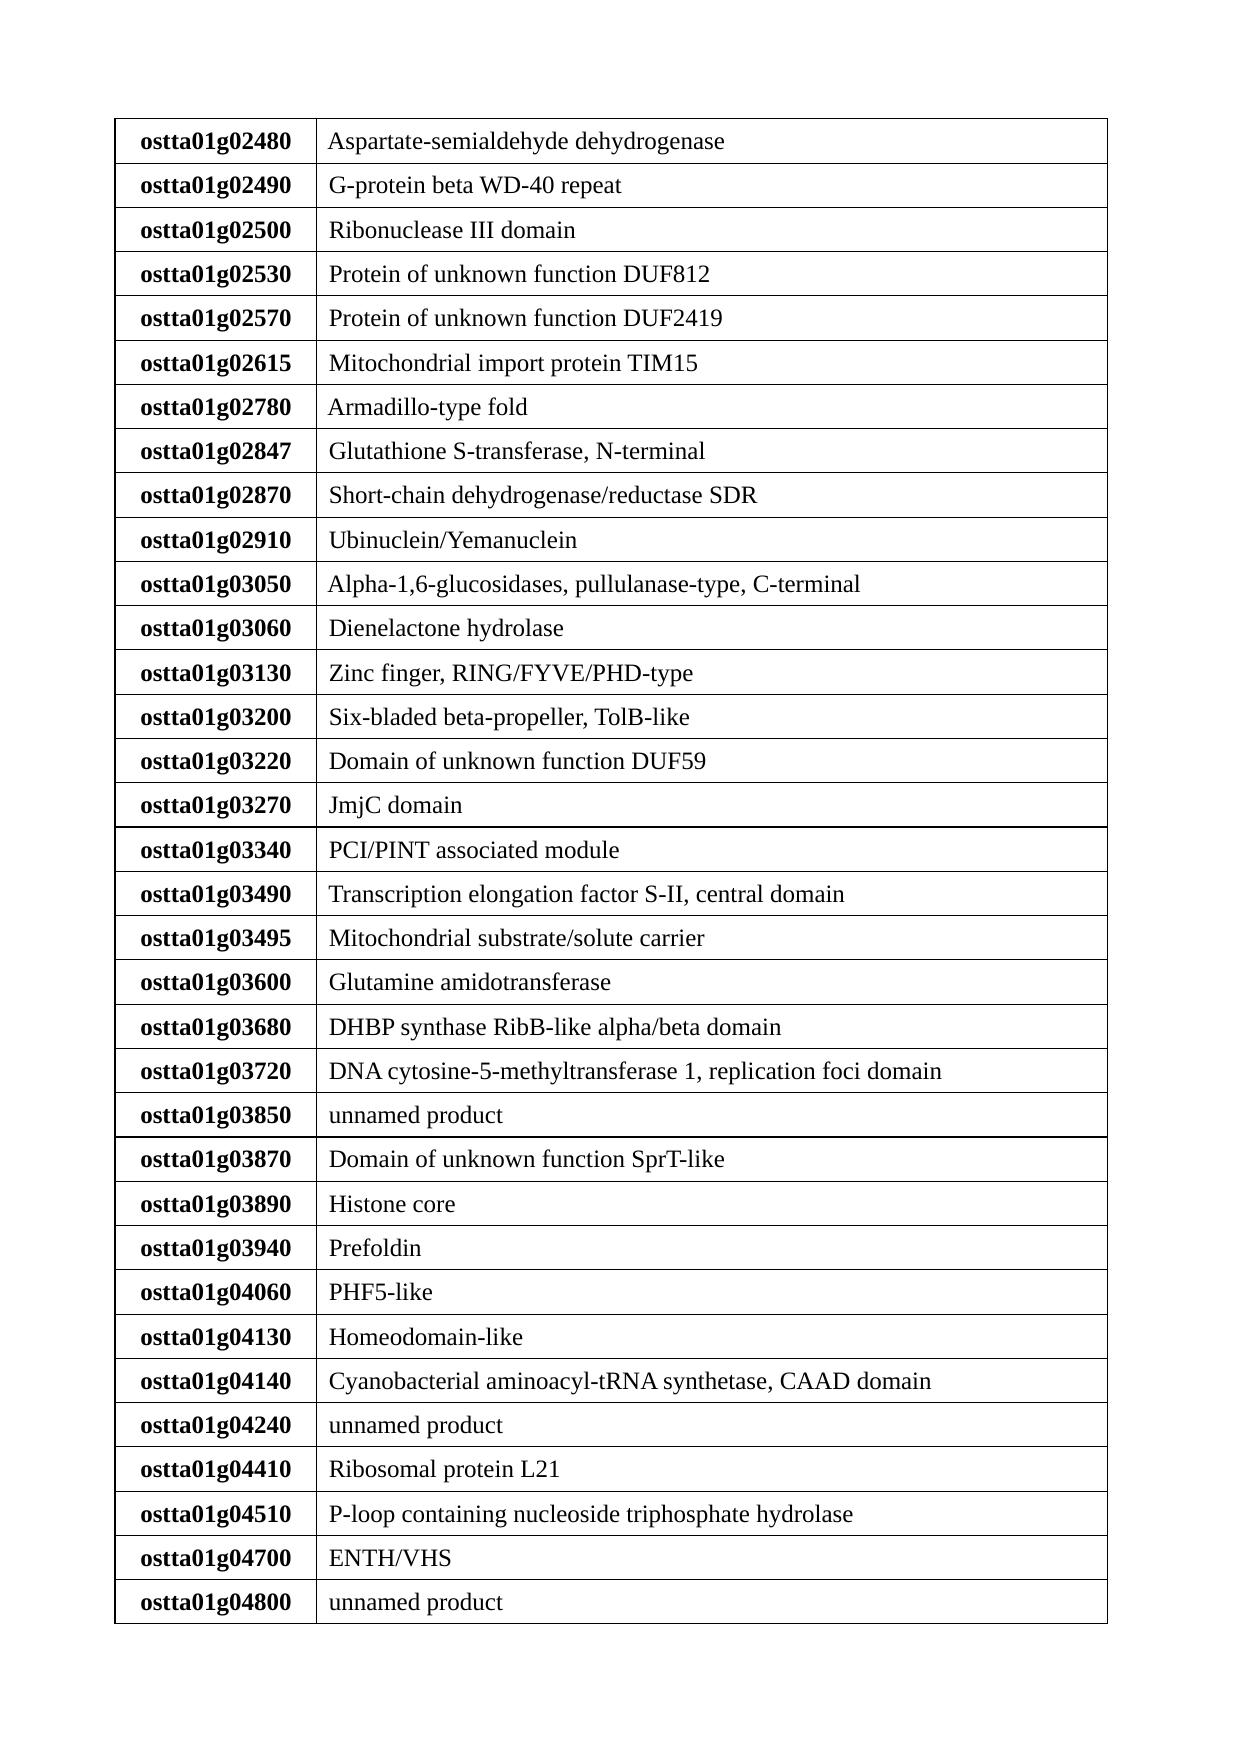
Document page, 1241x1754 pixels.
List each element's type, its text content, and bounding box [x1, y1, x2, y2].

table_cell [1108, 428, 1240, 472]
table_cell [1108, 561, 1240, 605]
table_cell Transcription elongation factor S-II, central domain [317, 872, 1107, 915]
table_cell Ubinuclein/Yemanuclein [317, 518, 1107, 561]
table_cell ostta01g03720 [116, 1049, 316, 1092]
table_cell ostta01g04130 [116, 1315, 316, 1358]
table_cell ostta01g04140 [116, 1359, 316, 1402]
table_cell ostta01g04510 [116, 1492, 316, 1535]
table_cell ostta01g02910 [116, 518, 316, 561]
table_cell Ribosomal protein L21 [317, 1447, 1107, 1491]
table_cell ostta01g03050 [116, 562, 316, 605]
table_cell [1108, 1225, 1240, 1269]
table_cell [1108, 1535, 1240, 1579]
table_cell ostta01g02500 [116, 208, 316, 251]
table_cell ostta01g02780 [116, 385, 316, 428]
table_cell [1108, 694, 1240, 738]
table_cell ostta01g04800 [116, 1580, 316, 1623]
table_cell [1108, 340, 1240, 384]
table_cell Histone core [317, 1182, 1107, 1225]
table_cell [1108, 118, 1240, 162]
table_cell unnamed product [317, 1403, 1107, 1446]
table_cell [1108, 1579, 1240, 1623]
table_cell Protein of unknown function DUF812 [317, 252, 1107, 295]
table_cell ostta01g03200 [116, 695, 316, 738]
table_cell Aspartate-semialdehyde dehydrogenase [317, 119, 1107, 162]
table_cell ostta01g03600 [116, 960, 316, 1003]
table_cell [1108, 826, 1240, 871]
table_cell [1108, 207, 1240, 251]
table_cell [1108, 738, 1240, 782]
table_cell [1108, 384, 1240, 428]
table_cell [1108, 959, 1240, 1003]
table_cell ostta01g03270 [116, 783, 316, 826]
table_cell Ribonuclease III domain [317, 208, 1107, 251]
table_cell P-loop containing nucleoside triphosphate hydrolase [317, 1492, 1107, 1535]
table_cell Protein of unknown function DUF2419 [317, 296, 1107, 339]
table_cell Dienelactone hydrolase [317, 606, 1107, 649]
table_cell Domain of unknown function SprT-like [317, 1138, 1107, 1181]
table_cell [1108, 251, 1240, 295]
table_cell ostta01g04060 [116, 1270, 316, 1313]
table_cell [1108, 915, 1240, 959]
table_cell [1108, 1269, 1240, 1313]
table_cell ostta01g02615 [116, 341, 316, 384]
table_cell unnamed product [317, 1093, 1107, 1136]
table_cell unnamed product [317, 1580, 1107, 1623]
table_cell ostta01g02480 [116, 119, 316, 162]
table_cell ostta01g02490 [116, 164, 316, 207]
table_cell [1108, 871, 1240, 915]
table_cell [1108, 605, 1240, 649]
table_cell ostta01g02530 [116, 252, 316, 295]
table_cell Short-chain dehydrogenase/reductase SDR [317, 473, 1107, 517]
table_cell [1108, 1491, 1240, 1535]
table_cell [1108, 517, 1240, 561]
table_cell ostta01g03680 [116, 1005, 316, 1048]
table_cell ostta01g03490 [116, 872, 316, 915]
table_cell Mitochondrial import protein TIM15 [317, 341, 1107, 384]
table_cell ostta01g03340 [116, 828, 316, 871]
table_cell [1108, 649, 1240, 694]
table_cell Homeodomain-like [317, 1315, 1107, 1358]
table_cell [1108, 1004, 1240, 1048]
table_cell ostta01g03060 [116, 606, 316, 649]
table_cell ostta01g04410 [116, 1447, 316, 1491]
table_cell [1108, 1314, 1240, 1358]
table_cell Zinc finger, RING/FYVE/PHD-type [317, 650, 1107, 694]
table_cell PCI/PINT associated module [317, 828, 1107, 871]
table_cell Glutamine amidotransferase [317, 960, 1107, 1003]
table_cell [1108, 1358, 1240, 1402]
table_cell [1108, 782, 1240, 826]
table_cell [1108, 1136, 1240, 1181]
table_cell ostta01g03870 [116, 1138, 316, 1181]
table_cell ostta01g03495 [116, 916, 316, 959]
table_cell [1108, 1048, 1240, 1092]
table_cell ostta01g03890 [116, 1182, 316, 1225]
table_cell Glutathione S-transferase, N-terminal [317, 429, 1107, 472]
table_cell DHBP synthase RibB-like alpha/beta domain [317, 1005, 1107, 1048]
table_cell Alpha-1,6-glucosidases, pullulanase-type, C-terminal [317, 562, 1107, 605]
table_cell Six-bladed beta-propeller, TolB-like [317, 695, 1107, 738]
table_cell ostta01g03850 [116, 1093, 316, 1136]
table_cell Armadillo-type fold [317, 385, 1107, 428]
table_cell PHF5-like [317, 1270, 1107, 1313]
table_cell ostta01g03130 [116, 650, 316, 694]
table_cell ostta01g03220 [116, 739, 316, 782]
table_cell Mitochondrial substrate/solute carrier [317, 916, 1107, 959]
table_cell ostta01g02870 [116, 473, 316, 517]
table_cell ENTH/VHS [317, 1536, 1107, 1579]
table_cell ostta01g03940 [116, 1226, 316, 1269]
table_cell [1108, 1181, 1240, 1225]
table_cell [1108, 1402, 1240, 1446]
table_cell [1108, 1446, 1240, 1491]
table_cell Domain of unknown function DUF59 [317, 739, 1107, 782]
table_cell ostta01g02570 [116, 296, 316, 339]
table_cell G-protein beta WD-40 repeat [317, 164, 1107, 207]
table_cell JmjC domain [317, 783, 1107, 826]
table_cell Cyanobacterial aminoacyl-tRNA synthetase, CAAD domain [317, 1359, 1107, 1402]
table_cell ostta01g04700 [116, 1536, 316, 1579]
table_cell ostta01g04240 [116, 1403, 316, 1446]
table_cell ostta01g02847 [116, 429, 316, 472]
table_cell [1108, 295, 1240, 339]
table_cell [1108, 472, 1240, 517]
table_cell [1108, 163, 1240, 207]
table_cell DNA cytosine-5-methyltransferase 1, replication foci domain [317, 1049, 1107, 1092]
table_cell [1108, 1092, 1240, 1136]
table_cell Prefoldin [317, 1226, 1107, 1269]
